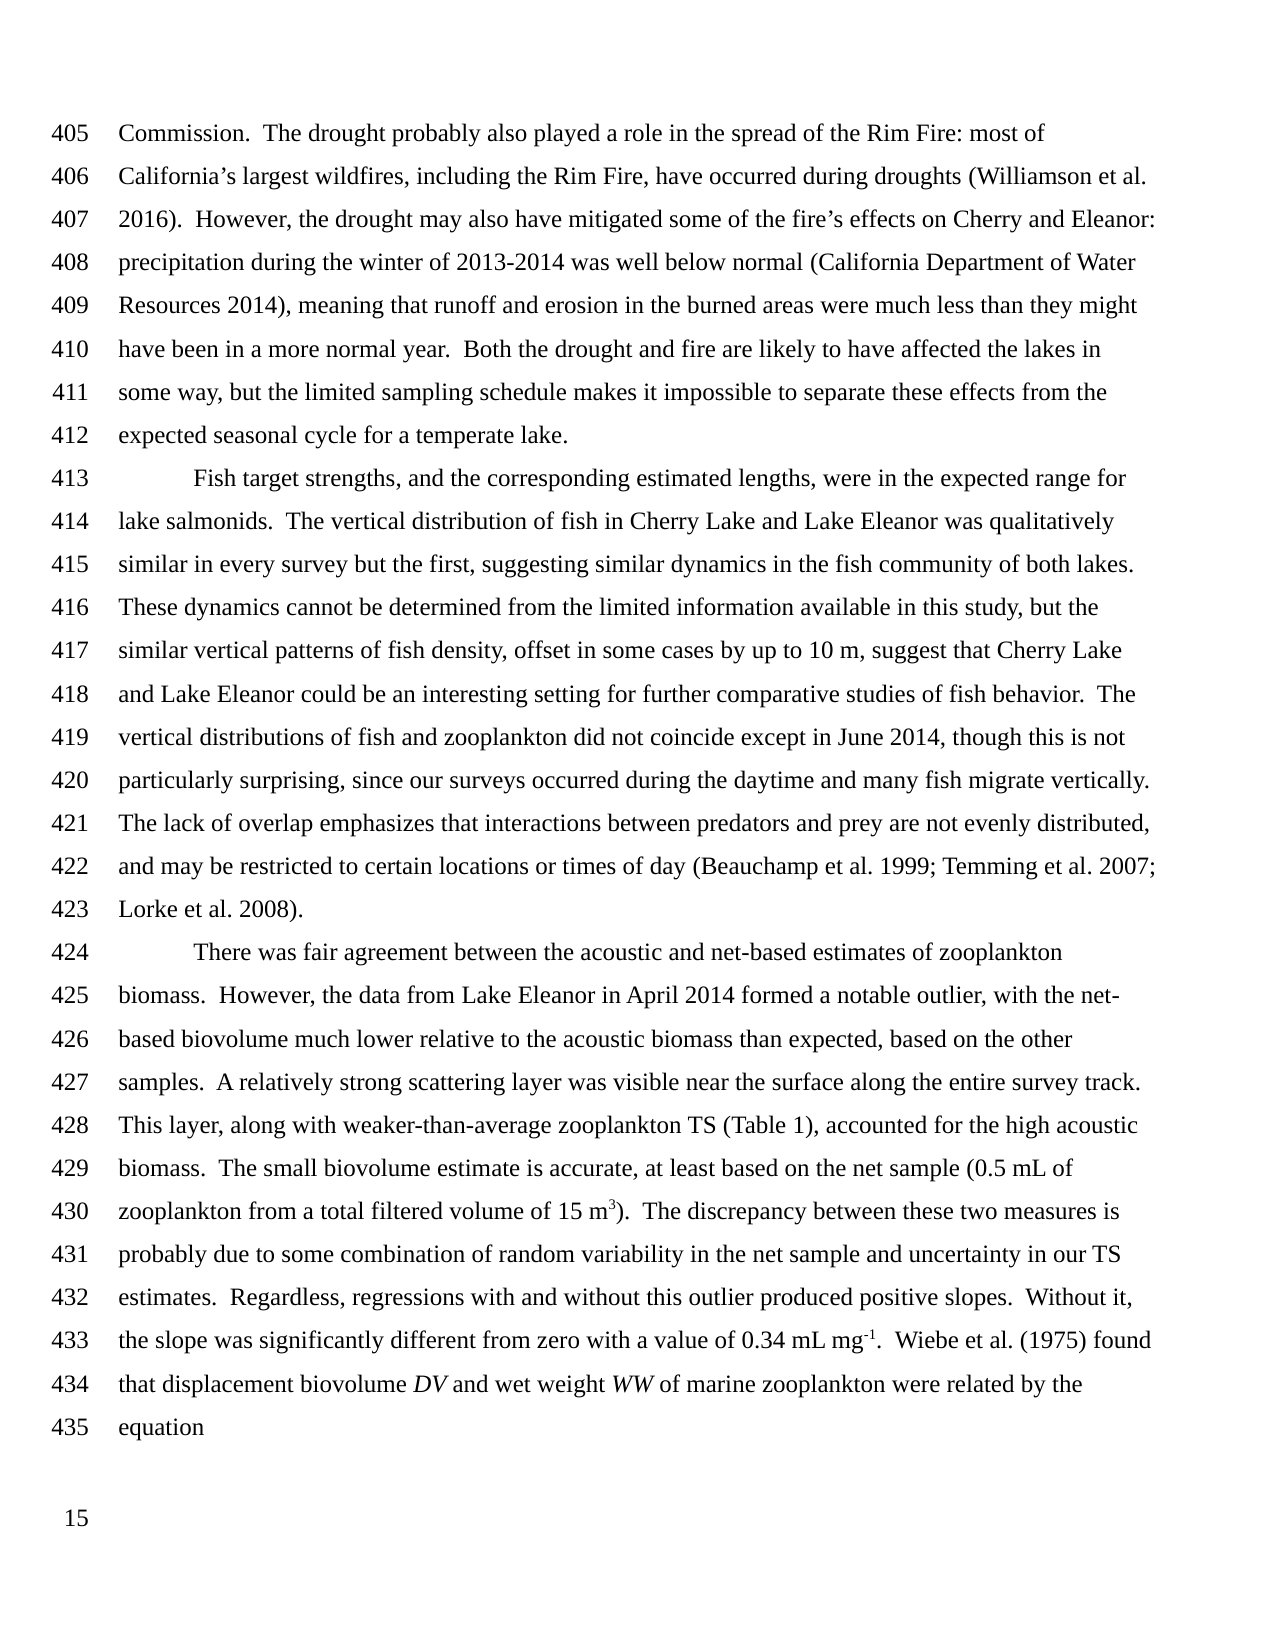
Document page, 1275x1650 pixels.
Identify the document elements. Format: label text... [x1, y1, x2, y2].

text Commission. The drought probably also played a role in the spread of the Rim Fire: most of California’s largest wildfires, including the Rim Fire, have occurred during droughts (Williamson et al. 2016)⁠. However, the drought may also have mitigated some of the fire’s effects on Cherry and Eleanor: precipitation during the winter of 2013-2014 was well below normal (California Department of Water Resources 2014)⁠, meaning that runoff and erosion in the burned areas were much less than they might have been in a more normal year. Both the drought and fire are likely to have affected the lakes in some way, but the limited sampling schedule makes it impossible to separate these effects from the expected seasonal cycle for a temperate lake. [118, 118, 1157, 449]
text There was fair agreement between the acoustic and net-based estimates of zooplankton biomass. However, the data from Lake Eleanor in April 2014 formed a notable outlier, with the net-based biovolume much lower relative to the acoustic biomass than expected, based on the other samples. A relatively strong scattering layer was visible near the surface along the entire survey track. This layer, along with weaker-than-average zooplankton TS (Table 1), accounted for the high acoustic biomass. The small biovolume estimate is accurate, at least based on the net sample (0.5 mL of zooplankton from a total filtered volume of 15 m3). The discrepancy between these two measures is probably due to some combination of random variability in the net sample and uncertainty in our TS estimates. Regardless, regressions with and without this outlier produced positive slopes. Without it, the slope was significantly different from zero with a value of 0.34 mL mg-1. Wiebe et al. (1975)⁠ found that displacement biovolume DV and wet weight WW of marine zooplankton were related by the equation [118, 937, 1157, 1441]
text Fish target strengths, and the corresponding estimated lengths, were in the expected range for lake salmonids. The vertical distribution of fish in Cherry Lake and Lake Eleanor was qualitatively similar in every survey but the first, suggesting similar dynamics in the fish community of both lakes. These dynamics cannot be determined from the limited information available in this study, but the similar vertical patterns of fish density, offset in some cases by up to 10 m, suggest that Cherry Lake and Lake Eleanor could be an interesting setting for further comparative studies of fish behavior. The vertical distributions of fish and zooplankton did not coincide except in June 2014, though this is not particularly surprising, since our surveys occurred during the daytime and many fish migrate vertically. The lack of overlap emphasizes that interactions between predators and prey are not evenly distributed, and may be restricted to certain locations or times of day (Beauchamp et al. 1999; Temming et al. 2007; Lorke et al. 2008)⁠. [118, 463, 1157, 923]
